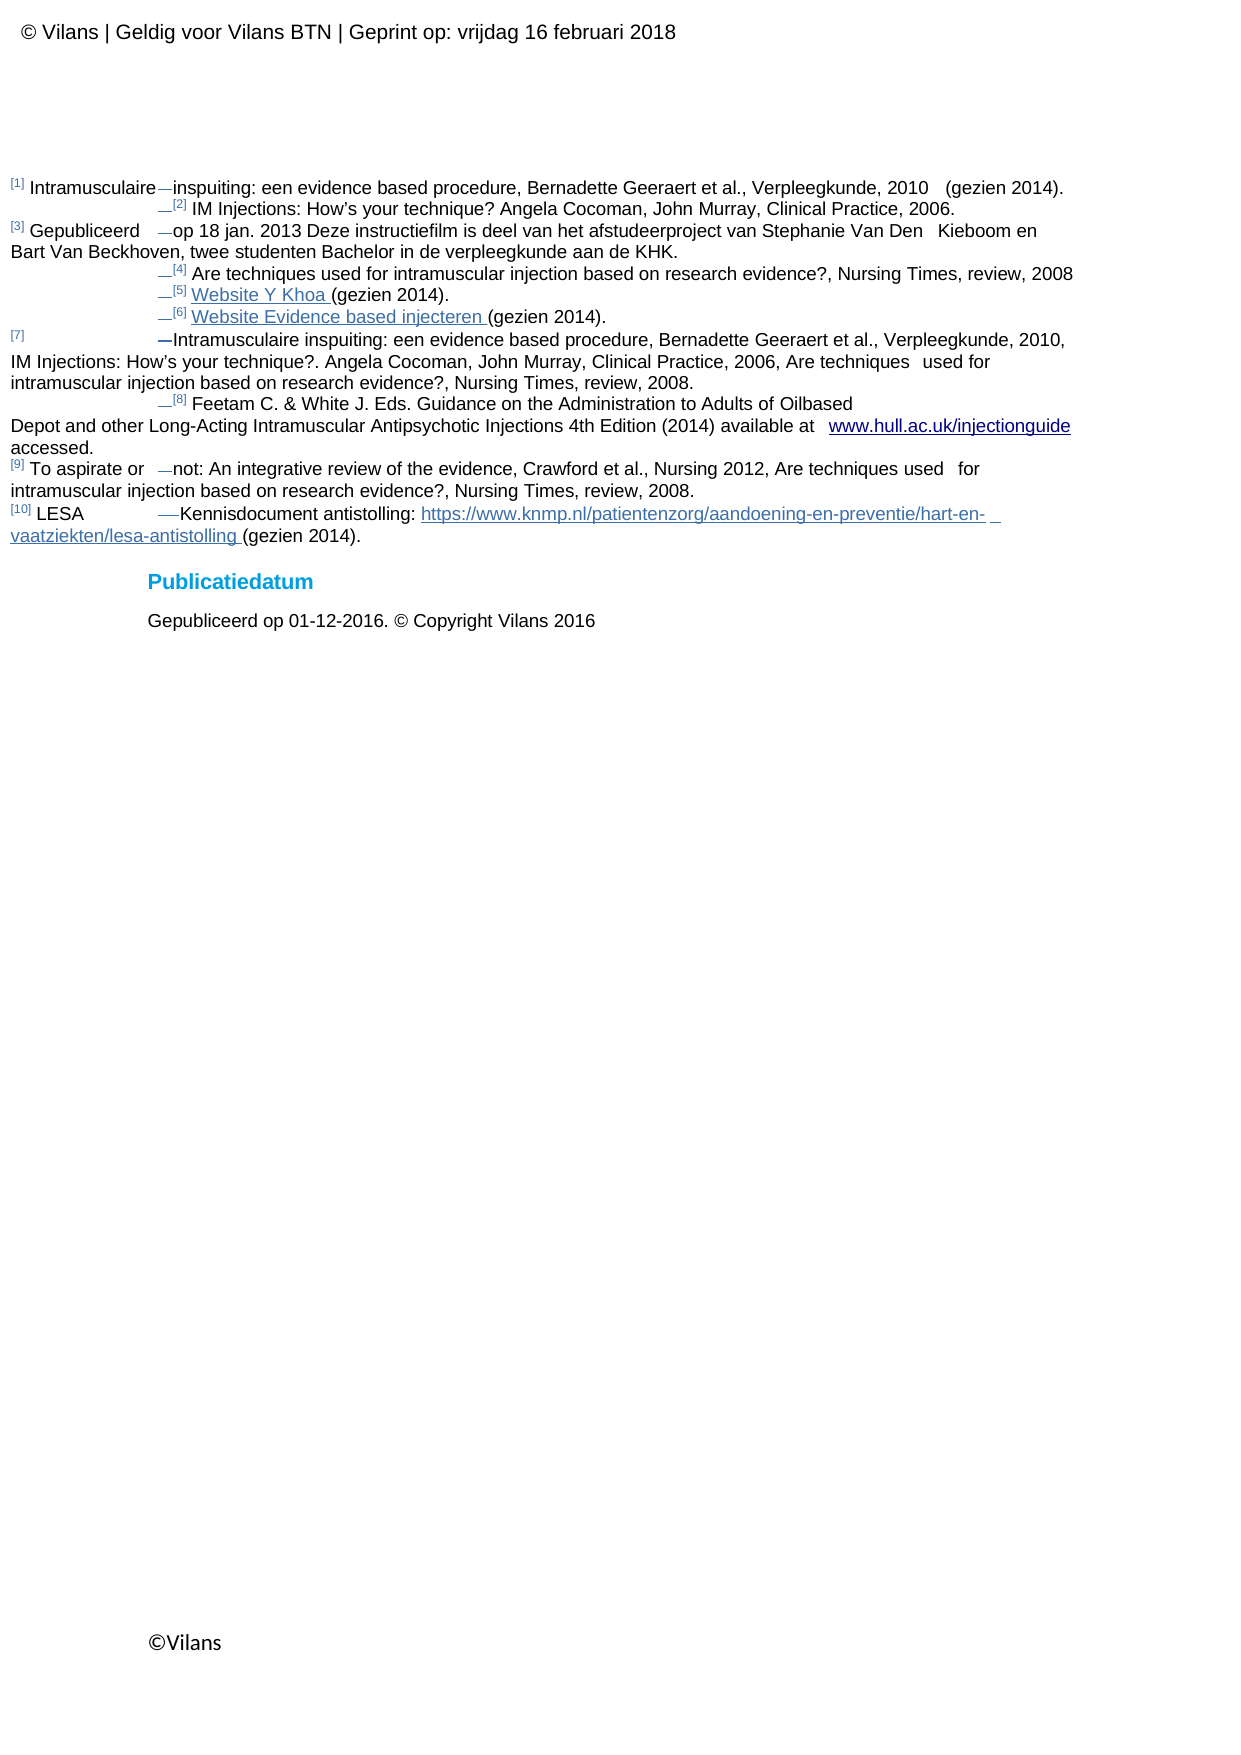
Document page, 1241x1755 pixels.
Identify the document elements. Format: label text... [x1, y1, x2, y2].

subtitle Publicatiedatum [147, 569, 1084, 594]
text [9] To aspirate or not: An integrative review of the evidence, Crawford et al., Nursing 2012, Are techniques used for intramuscular injection based on research evidence?, Nursing Times, review, 2008. [10, 459, 1075, 502]
text Gepubliceerd op 01-12-2016. © Copyright Vilans 2016 [147, 610, 1084, 632]
text [3] Gepubliceerd op 18 jan. 2013 Deze instructiefilm is deel van het afstudeerproject van Stephanie Van Den Kieboom en Bart Van Beckhoven, twee studenten Bachelor in de verpleegkunde aan de KHK. [10, 220, 1075, 263]
text [5] Website Y Khoa (gezien 2014). [147, 284, 1084, 306]
text [4] Are techniques used for intramuscular injection based on research evidence?, Nursing Times, review, 2008 [147, 263, 1084, 284]
text [1] Intramusculaire inspuiting: een evidence based procedure, Bernadette Geeraert et al., Verpleegkunde, 2010 (gezien 2014). [10, 176, 1075, 199]
text Depot and other Long-Acting Intramuscular Antipsychotic Injections 4th Edition (2014) available at www.hull.ac.uk/injectionguide accessed. [10, 415, 1075, 458]
text [2] IM Injections: How’s your technique? Angela Cocoman, John Murray, Clinical Practice, 2006. [147, 199, 1084, 220]
text [10] LESA Kennisdocument antistolling: https://www.knmp.nl/patientenzorg/aandoening-en-preventie/hart-en- vaatziekten/lesa-antistolling (gezien 2014). [10, 502, 1043, 546]
text [8] Feetam C. & White J. Eds. Guidance on the Administration to Adults of Oilbased [147, 394, 1084, 415]
text [6] Website Evidence based injecteren (gezien 2014). [147, 306, 1084, 327]
text [7] Intramusculaire inspuiting: een evidence based procedure, Bernadette Geeraert et al., Verpleegkunde, 2010, IM Injections: How’s your technique?. Angela Cocoman, John Murray, Clinical Practice, 2006, Are techniques used for intramuscular injection based on research evidence?, Nursing Times, review, 2008. [10, 327, 1075, 394]
